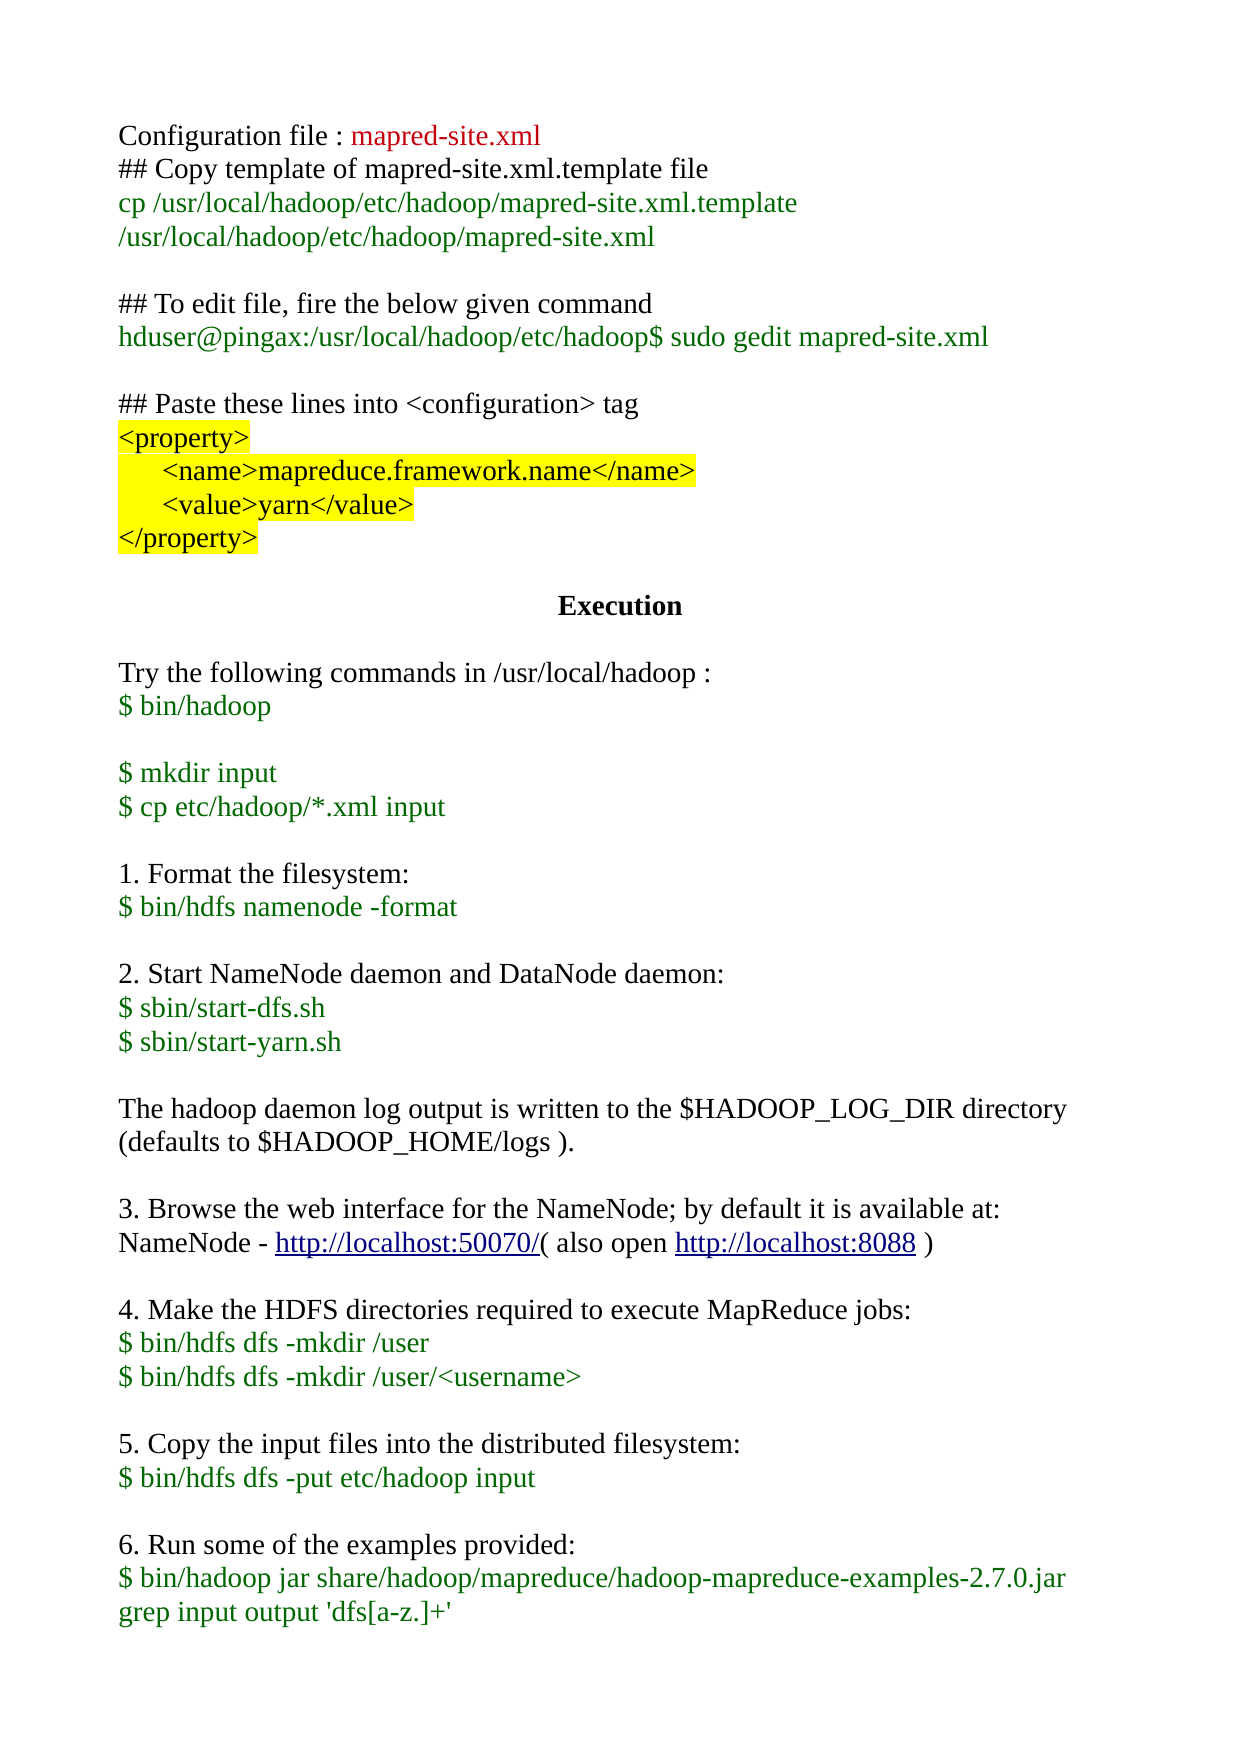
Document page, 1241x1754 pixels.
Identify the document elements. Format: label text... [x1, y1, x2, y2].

text <name>mapreduce.framework.name</name> [118, 453, 1122, 487]
text <property> [118, 420, 1122, 453]
text $ bin/hdfs dfs -mkdir /user [118, 1326, 1122, 1359]
text 3. Browse the web interface for the NameNode; by default it is available at: [118, 1191, 1122, 1225]
text $ bin/hadoop [118, 688, 1122, 722]
text $ bin/hdfs namenode -format [118, 889, 1122, 923]
text 6. Run some of the examples provided: [118, 1527, 1122, 1560]
text $ cp etc/hadoop/*.xml input [118, 789, 1122, 822]
text $ bin/hadoop jar share/hadoop/mapreduce/hadoop-mapreduce-examples-2.7.0.jar grep input output 'dfs[a-z.]+' [118, 1560, 1122, 1627]
text ## Paste these lines into <configuration> tag [118, 386, 1122, 420]
text 2. Start NameNode daemon and DataNode daemon: [118, 957, 1122, 990]
text </property> [118, 521, 1122, 554]
text $ bin/hdfs dfs -put etc/hadoop input [118, 1460, 1122, 1493]
text Configuration file : mapred-site.xml [118, 118, 1122, 152]
text NameNode - http://localhost:50070/( also open http://localhost:8088 ) [118, 1225, 1122, 1258]
text $ sbin/start-dfs.sh [118, 990, 1122, 1024]
text ## Copy template of mapred-site.xml.template file [118, 152, 1122, 185]
text <value>yarn</value> [118, 487, 1122, 521]
text Try the following commands in /usr/local/hadoop : [118, 655, 1122, 688]
text 4. Make the HDFS directories required to execute MapReduce jobs: [118, 1292, 1122, 1326]
text $ sbin/start-yarn.sh [118, 1024, 1122, 1057]
text $ mkdir input [118, 755, 1122, 789]
text Execution [118, 588, 1122, 621]
text cp /usr/local/hadoop/etc/hadoop/mapred-site.xml.template /usr/local/hadoop/etc/hadoop/mapred-site.xml [118, 185, 1122, 252]
text $ bin/hdfs dfs -mkdir /user/<username> [118, 1359, 1122, 1393]
text hduser@pingax:/usr/local/hadoop/etc/hadoop$ sudo gedit mapred-site.xml [118, 319, 1122, 353]
text 5. Copy the input files into the distributed filesystem: [118, 1426, 1122, 1460]
text The hadoop daemon log output is written to the $HADOOP_LOG_DIR directory (defaults to $HADOOP_HOME/logs ). [118, 1091, 1122, 1158]
text 1. Format the filesystem: [118, 856, 1122, 889]
text ## To edit file, fire the below given command [118, 286, 1122, 319]
